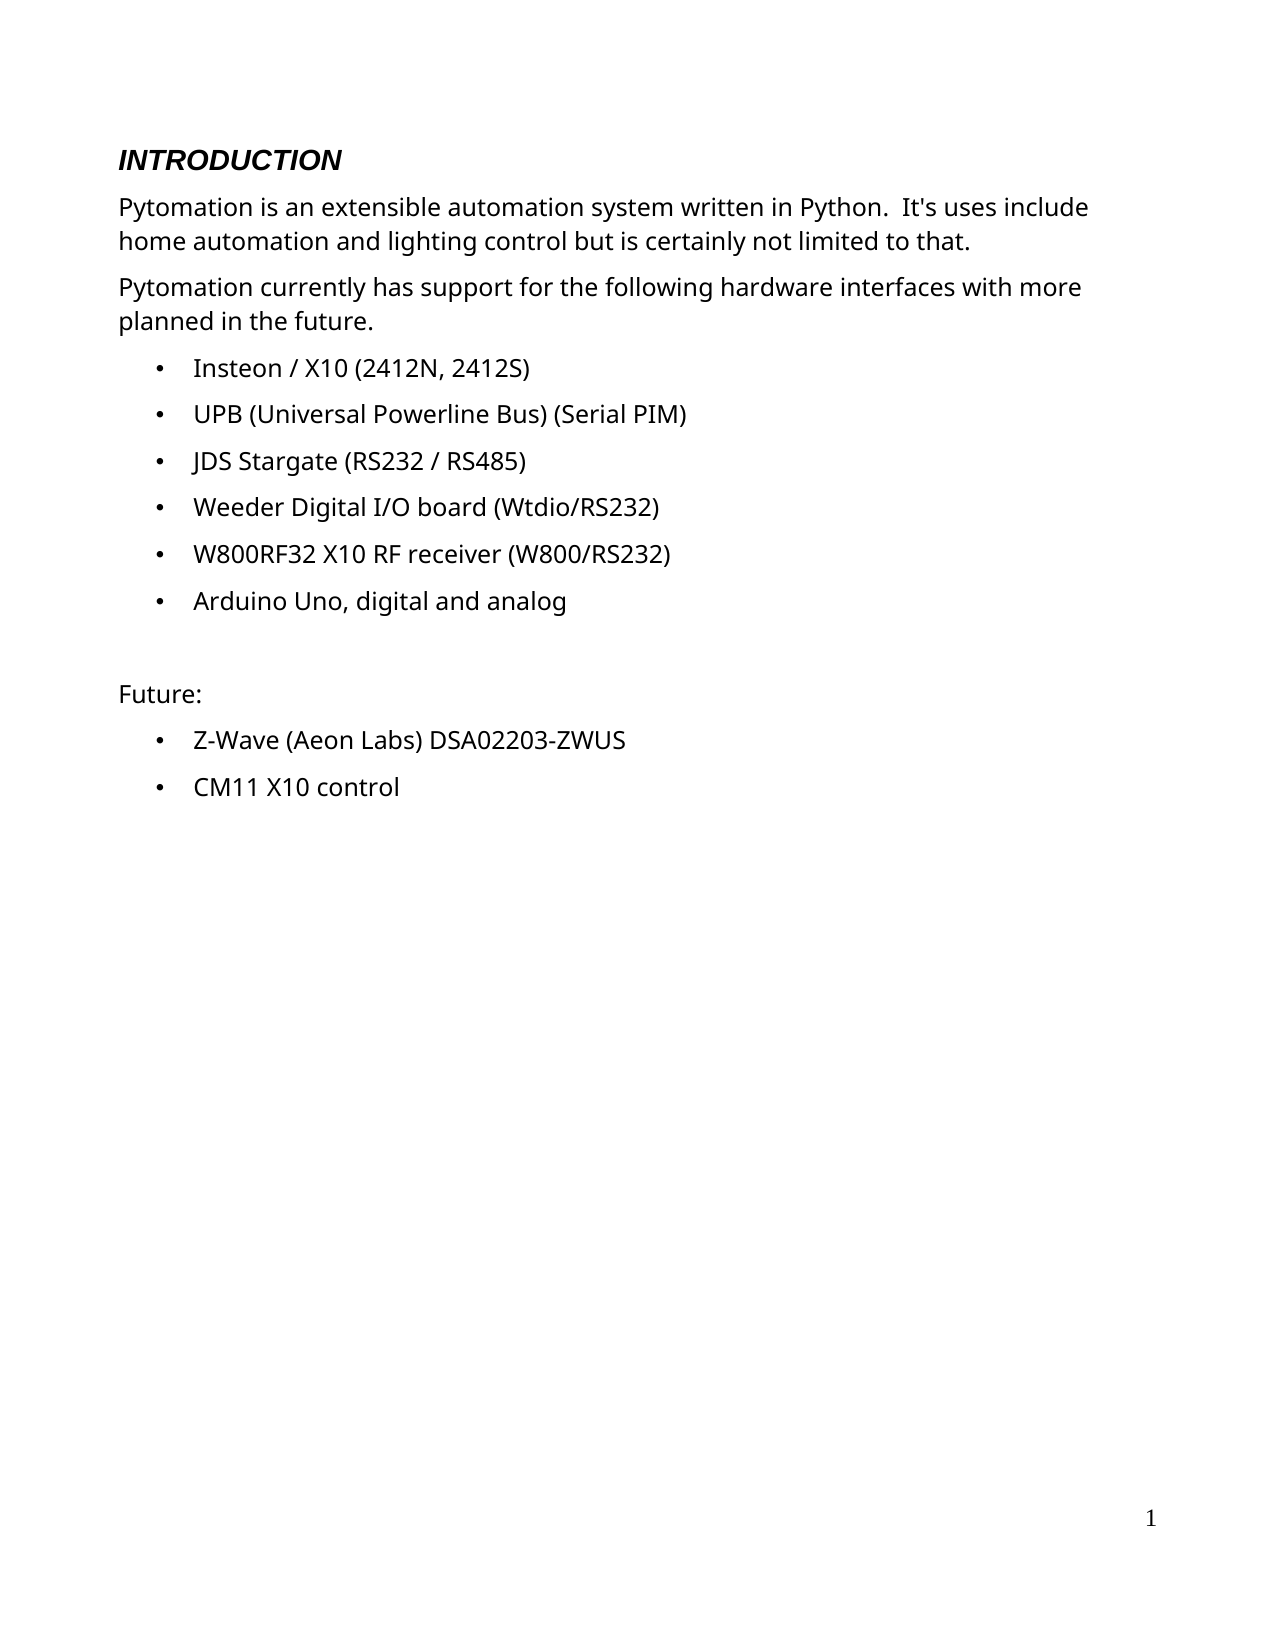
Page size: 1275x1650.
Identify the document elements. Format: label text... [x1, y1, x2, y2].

list CM11 X10 control [156, 769, 1157, 803]
text Pytomation is an extensible automation system written in Python. It's uses include home automation and lighting control but is certainly not limited to that. [118, 189, 1157, 257]
list Weeder Digital I/O board (Wtdio/RS232) [156, 490, 1157, 524]
list JDS Stargate (RS232 / RS485) [156, 443, 1157, 478]
list Insteon / X10 (2412N, 2412S) [156, 350, 1157, 384]
list UPB (Universal Powerline Bus) (Serial PIM) [156, 397, 1157, 431]
text Pytomation currently has support for the following hardware interfaces with more planned in the future. [118, 270, 1157, 338]
list Arduino Uno, digital and analog [156, 583, 1157, 617]
subtitle INTRODUCTION [118, 143, 1157, 177]
list W800RF32 X10 RF receiver (W800/RS232) [156, 537, 1157, 571]
text Future: [118, 676, 1157, 710]
list Z-Wave (Aeon Labs) DSA02203-ZWUS [156, 723, 1157, 757]
